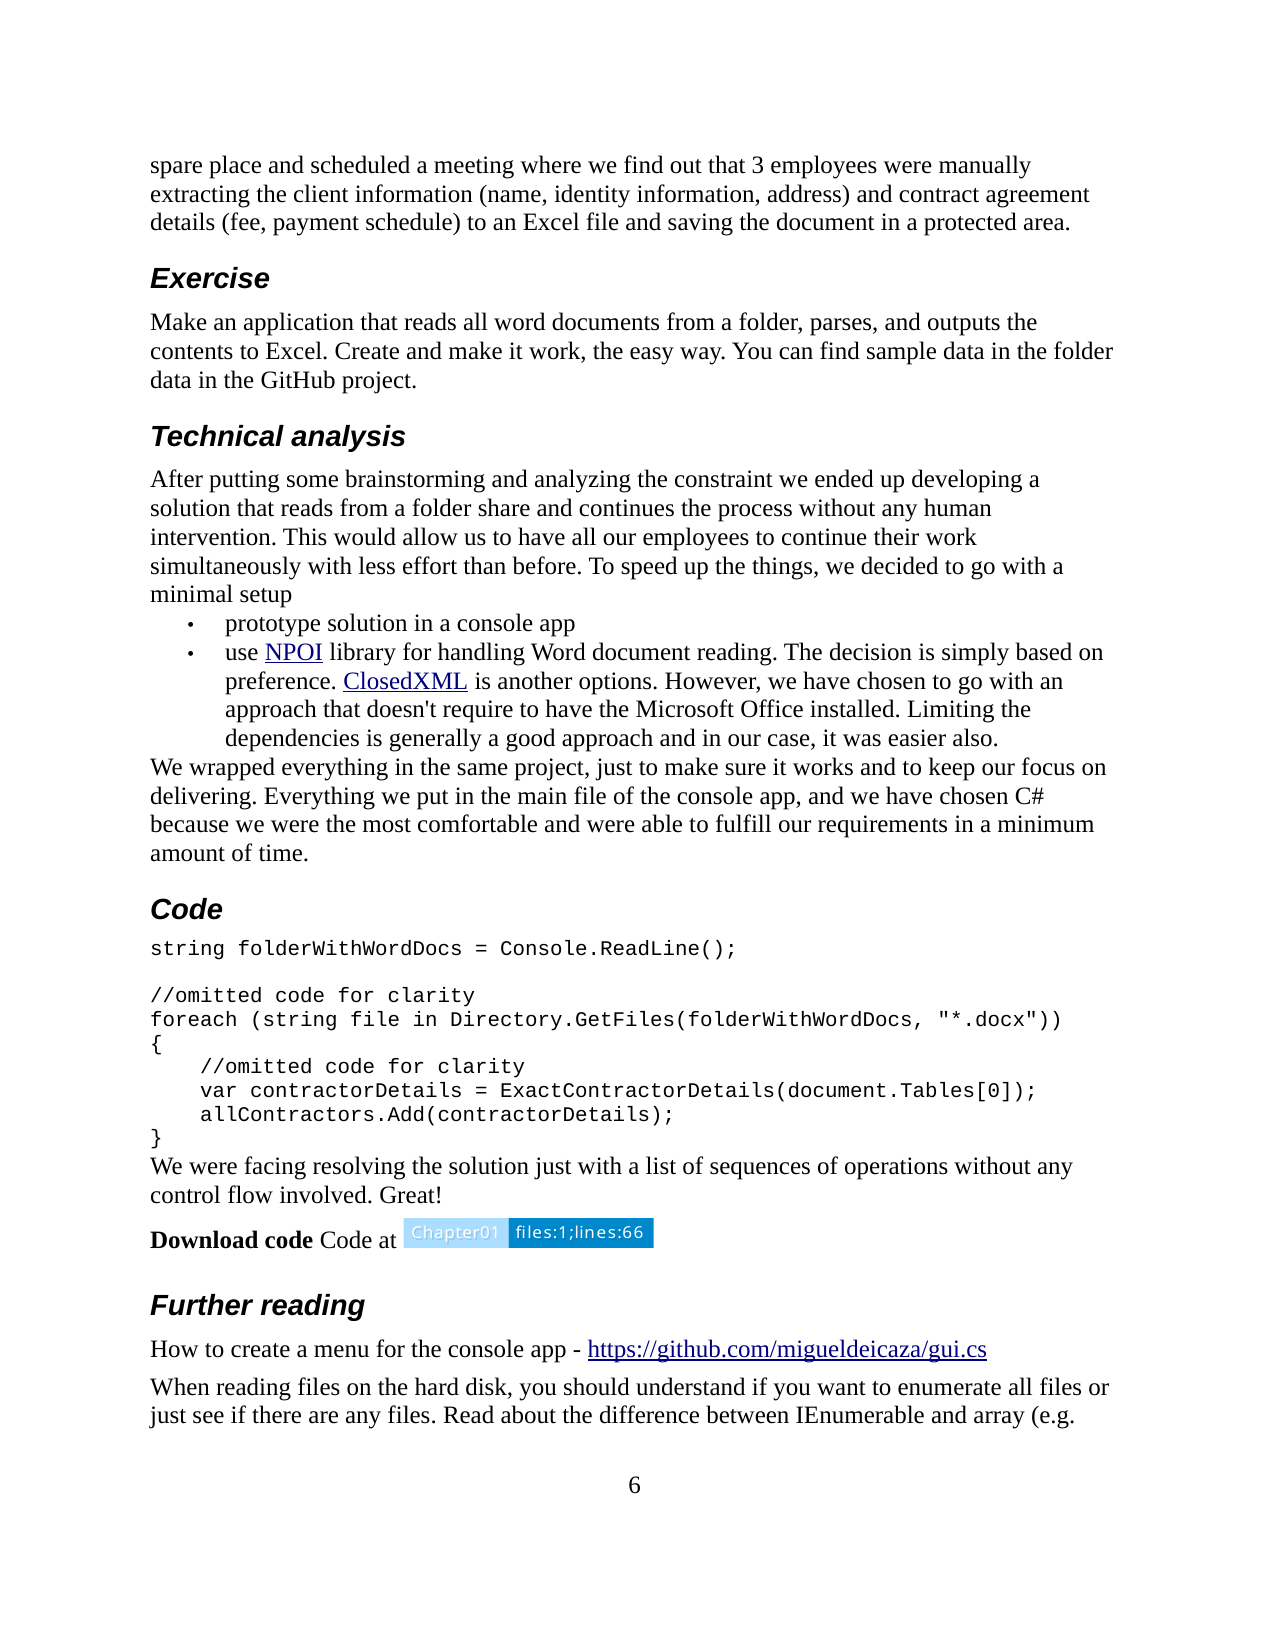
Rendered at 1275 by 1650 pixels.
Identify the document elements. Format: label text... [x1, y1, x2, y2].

text { [150, 1033, 1125, 1056]
text Download code Code at [150, 1217, 1125, 1254]
text foreach (string file in Directory.GetFiles(folderWithWordDocs, "*.docx")) [150, 1009, 1125, 1033]
text //omitted code for clarity [150, 1056, 1125, 1080]
text } [150, 1127, 1125, 1151]
subtitle Technical analysis [150, 418, 1125, 452]
text Make an application that reads all word documents from a folder, parses, and outputs the contents to Excel. Create and make it work, the easy way. You can find sample data in the folder data in the GitHub project. [150, 307, 1125, 393]
text allContractors.Add(contractorDetails); [150, 1104, 1125, 1127]
subtitle Exercise [150, 261, 1125, 295]
text After putting some brainstorming and analyzing the constraint we ended up developing a solution that reads from a folder share and continues the process without any human intervention. This would allow us to have all our employees to continue their work simultaneously with less effort than before. To speed up the things, we decided to go with a minimal setup [150, 464, 1125, 608]
text We were facing resolving the solution just with a list of sequences of operations without any control flow involved. Great! [150, 1151, 1125, 1208]
text We wrapped everything in the same project, just to make sure it works and to keep our focus on delivering. Everything we put in the main file of the console app, and we have chosen C# because we were the most comfortable and were able to fulfill our requirements in a minimum amount of time. [150, 752, 1125, 867]
subtitle Further reading [150, 1288, 1125, 1322]
text string folderWithWordDocs = Console.ReadLine(); [150, 938, 1125, 962]
text var contractorDetails = ExactContractorDetails(document.Tables[0]); [150, 1080, 1125, 1104]
subtitle Code [150, 892, 1125, 926]
list prototype solution in a console app [187, 608, 1125, 637]
text How to create a menu for the console app - https://github.com/migueldeicaza/gui.cs [150, 1334, 1125, 1363]
text spare place and scheduled a meeting where we find out that 3 employees were manually extracting the client information (name, identity information, address) and contract agreement details (fee, payment schedule) to an Excel file and saving the document in a protected area. [150, 150, 1125, 236]
text When reading files on the hard disk, you should understand if you want to enumerate all files or just see if there are any files. Read about the difference between IEnumerable and array (e.g. [150, 1372, 1125, 1429]
list use NPOI library for handling Word document reading. The decision is simply based on preference. ClosedXML is another options. However, we have chosen to go with an approach that doesn't require to have the Microsoft Office installed. Limiting the dependencies is generally a good approach and in our case, it was easier also. [187, 637, 1125, 752]
text //omitted code for clarity [150, 985, 1125, 1009]
